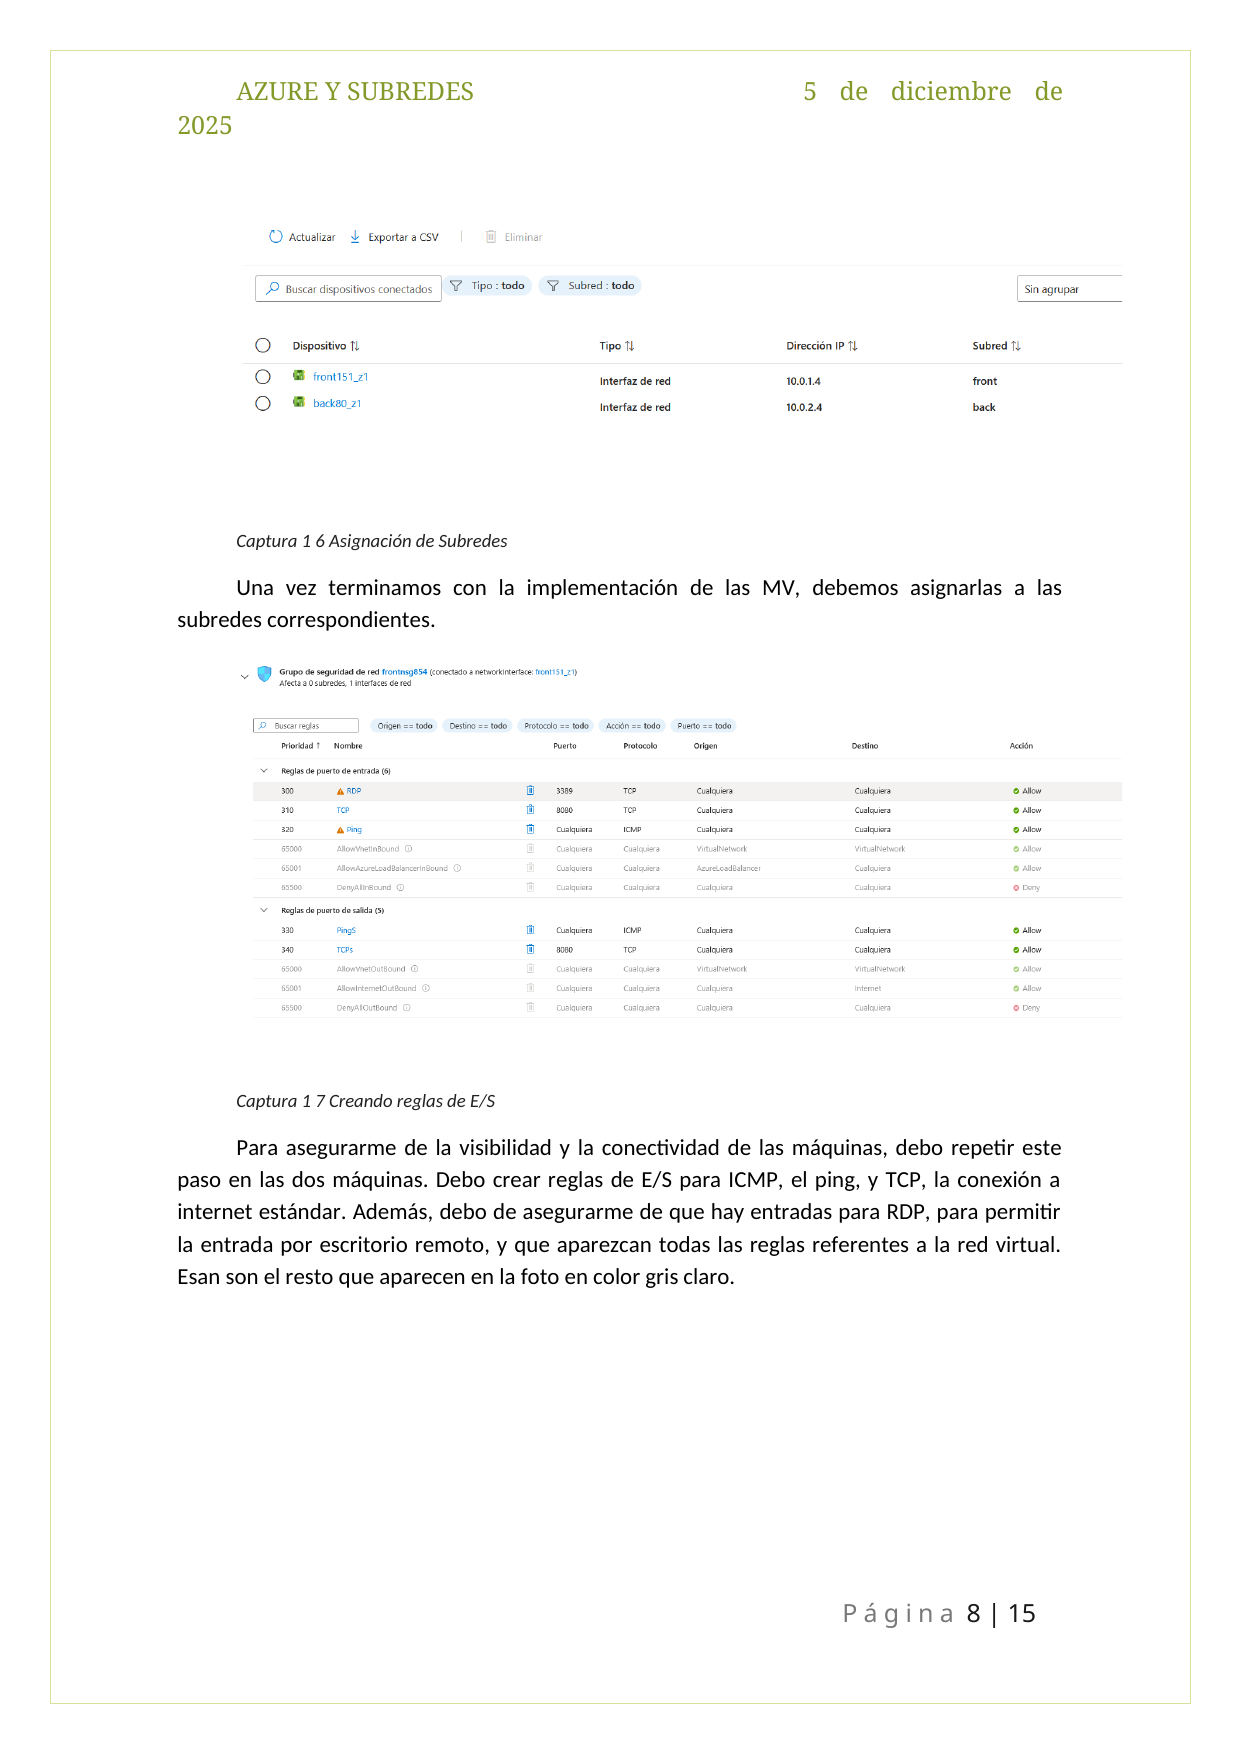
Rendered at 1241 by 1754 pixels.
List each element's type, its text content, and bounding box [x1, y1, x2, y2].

text Captura 1 7 Creando reglas de E/S [177, 1089, 1063, 1112]
text Una vez terminamos con la implementación de las MV, debemos asignarlas a las subredes correspondientes. [177, 573, 1063, 634]
text Para asegurarme de la visibilidad y la conectividad de las máquinas, debo repetir este paso en las dos máquinas. Debo crear reglas de E/S para ICMP, el ping, y TCP, la conexión a internet estándar. Además, debo de asegurarme de que hay entradas para RDP, para permitir la entrada por escritorio remoto, y que aparezcan todas las reglas referentes a la red virtual. Esan son el resto que aparecen en la foto en color gris claro. [177, 1133, 1063, 1290]
text Captura 1 6 Asignación de Subredes [177, 530, 1063, 553]
